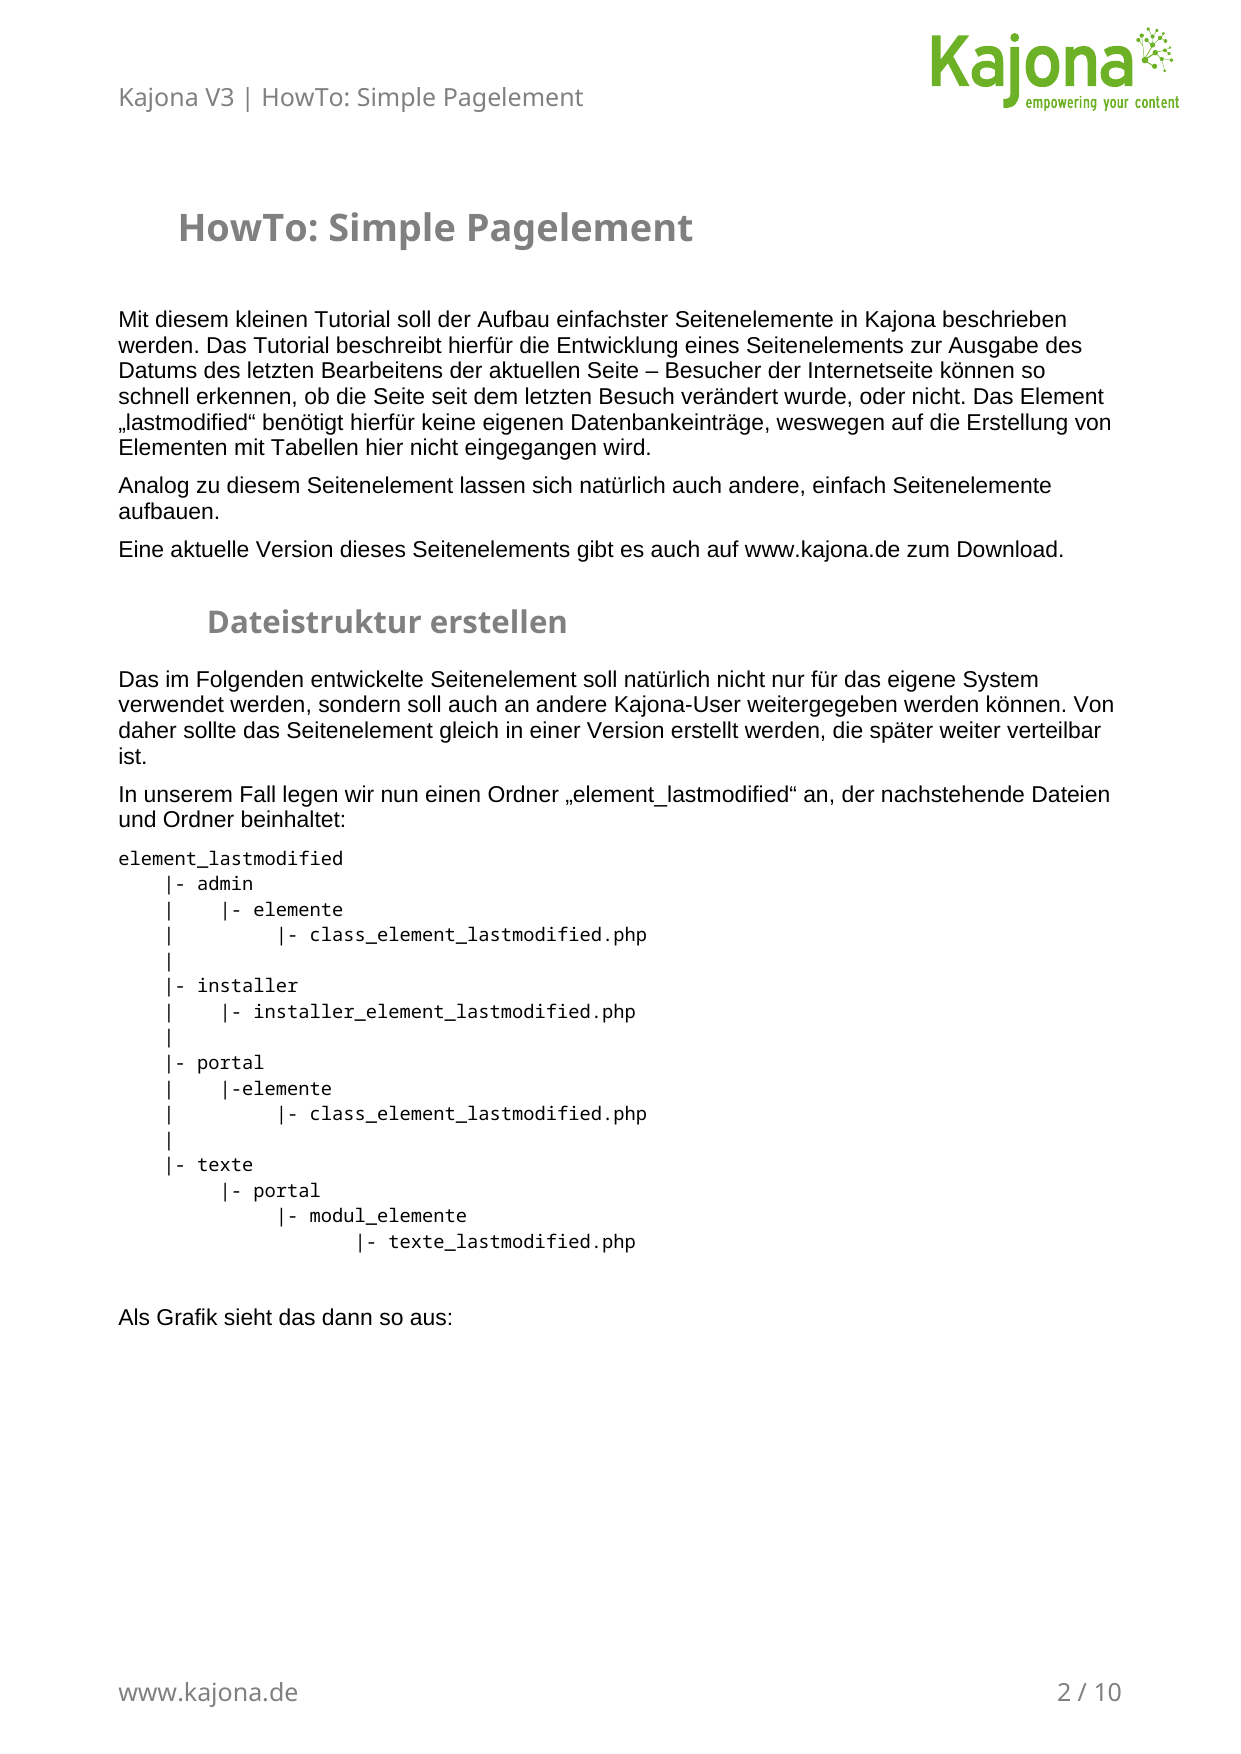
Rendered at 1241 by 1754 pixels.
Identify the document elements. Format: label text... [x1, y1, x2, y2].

text Als Grafik sieht das dann so aus: [118, 1304, 1122, 1355]
subtitle HowTo: Simple Pagelement [118, 201, 1122, 253]
text element_lastmodified |- admin | |- elemente | |- class_element_lastmodified.php | |- installer | |- installer_element_lastmodified.php | |- portal | |-elemente | |- class_element_lastmodified.php | |- texte |- portal |- modul_elemente |- texte_lastmodified.php [118, 845, 1122, 1253]
text Eine aktuelle Version dieses Seitenelements gibt es auch auf www.kajona.de zum Download. [118, 537, 1122, 562]
text Das im Folgenden entwickelte Seitenelement soll natürlich nicht nur für das eigene System verwendet werden, sondern soll auch an andere Kajona-User weitergegeben werden können. Von daher sollte das Seitenelement gleich in einer Version erstellt werden, die später weiter verteilbar ist. [118, 666, 1122, 769]
text Mit diesem kleinen Tutorial soll der Aufbau einfachster Seitenelemente in Kajona beschrieben werden. Das Tutorial beschreibt hierfür die Entwicklung eines Seitenelements zur Ausgabe des Datums des letzten Bearbeitens der aktuellen Seite – Besucher der Internetseite können so schnell erkennen, ob die Seite seit dem letzten Besuch verändert wurde, oder nicht. Das Element „lastmodified“ benötigt hierfür keine eigenen Datenbankeinträge, weswegen auf die Erstellung von Elementen mit Tabellen hier nicht eingegangen wird. [118, 307, 1122, 461]
text Analog zu diesem Seitenelement lassen sich natürlich auch andere, einfach Seitenelemente aufbauen. [118, 473, 1122, 524]
subtitle Dateistruktur erstellen [118, 600, 1122, 642]
text In unserem Fall legen wir nun einen Ordner „element_lastmodified“ an, der nachstehende Dateien und Ordner beinhaltet: [118, 781, 1122, 833]
